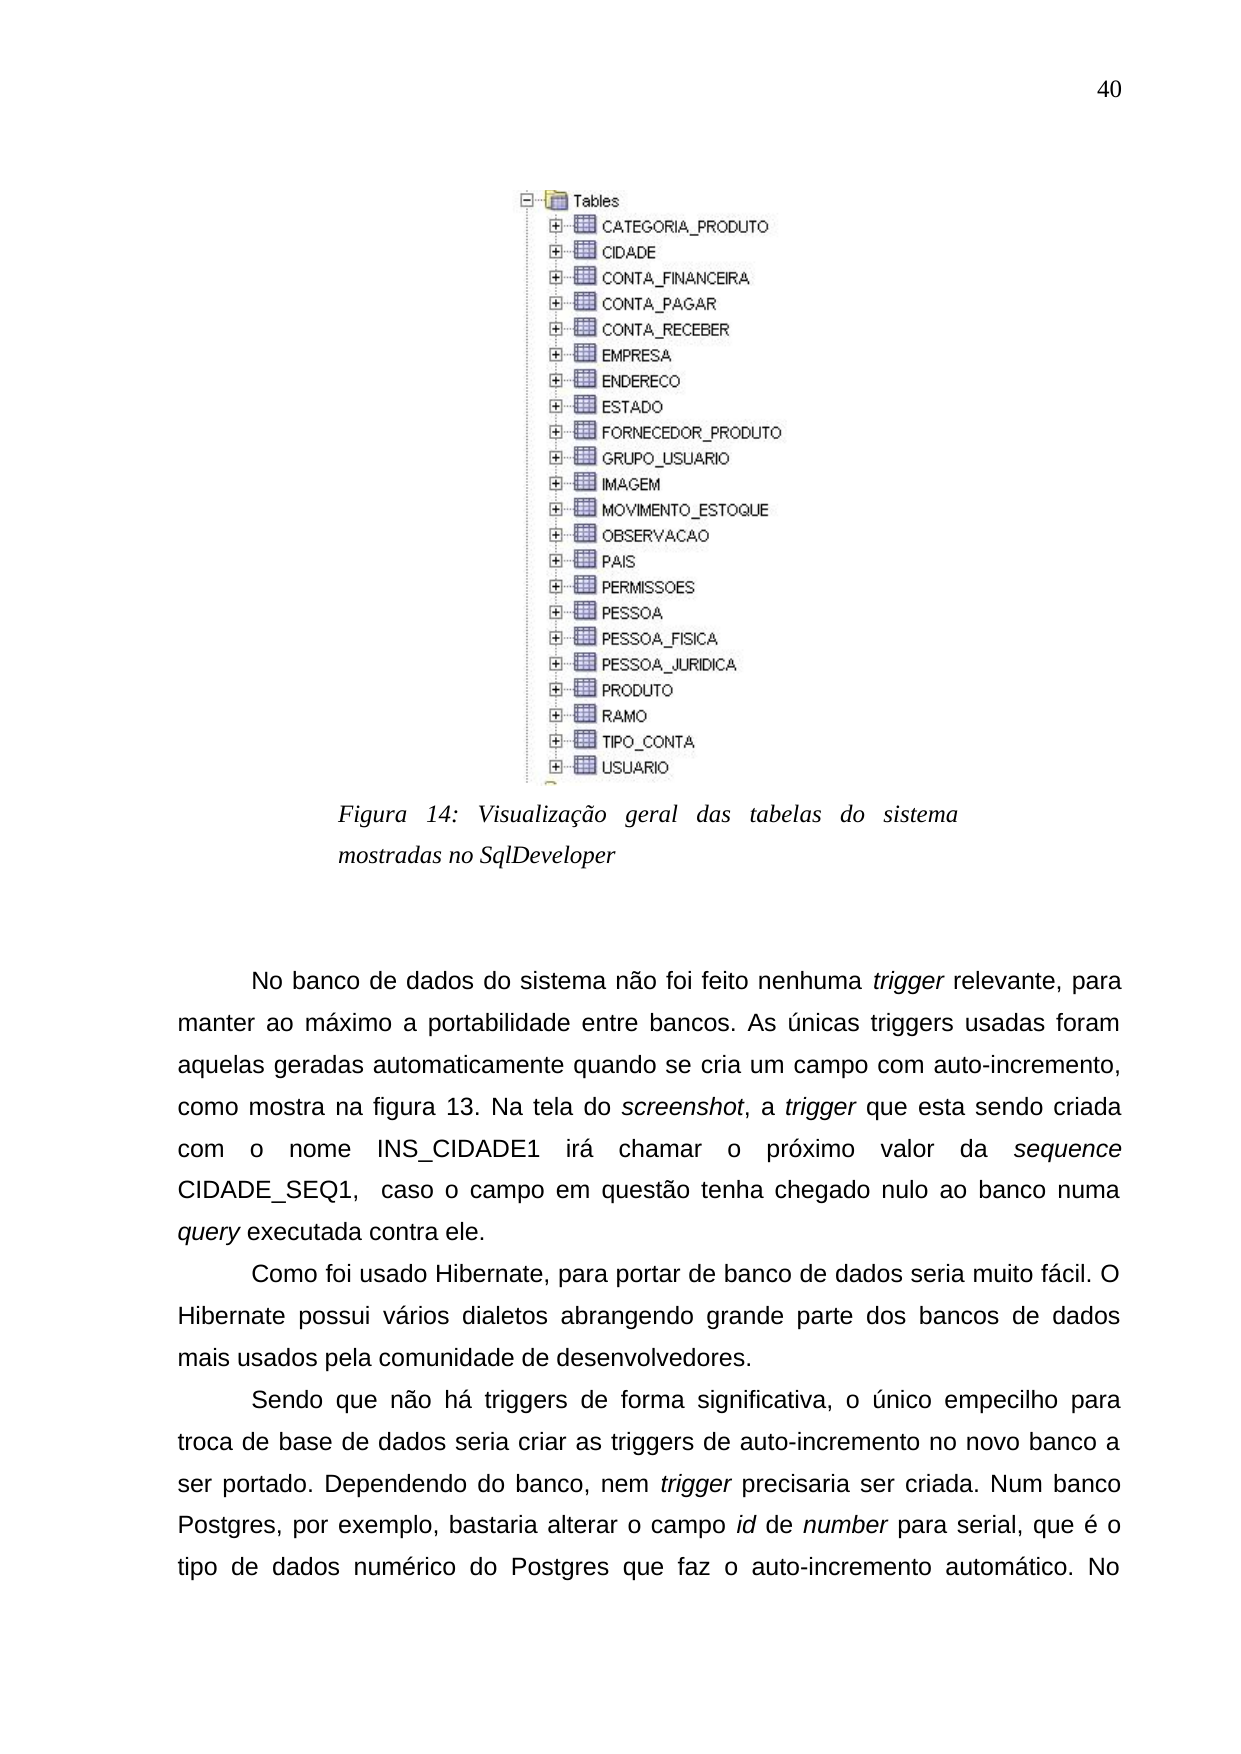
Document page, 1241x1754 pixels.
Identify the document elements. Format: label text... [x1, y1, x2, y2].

picture [512, 190, 787, 786]
text Como foi usado Hibernate, para portar de banco de dados seria muito fácil. O Hibernate possui vários dialetos abrangendo grande parte dos bancos de dados mais usados pela comunidade de desenvolvedores. [177, 1260, 1122, 1372]
text Figura 14: Visualização geral das tabelas do sistema mostradas no SqlDeveloper [338, 190, 961, 869]
text Sendo que não há triggers de forma significativa, o único empecilho para troca de base de dados seria criar as triggers de auto-incremento no novo banco a ser portado. Dependendo do banco, nem trigger precisaria ser criada. Num banco Postgres, por exemplo, bastaria alterar o campo id de number para serial, que é o tipo de dados numérico do Postgres que faz o auto-incremento automático. No [177, 1386, 1122, 1581]
text No banco de dados do sistema não foi feito nenhuma trigger relevante, para manter ao máximo a portabilidade entre bancos. As únicas triggers usadas foram aquelas geradas automaticamente quando se cria um campo com auto-incremento, como mostra na figura 13. Na tela do screenshot, a trigger que esta sendo criada com o nome INS_CIDADE1 irá chamar o próximo valor da sequence CIDADE_SEQ1, caso o campo em questão tenha chegado nulo ao banco numa query executada contra ele. [177, 967, 1122, 1246]
